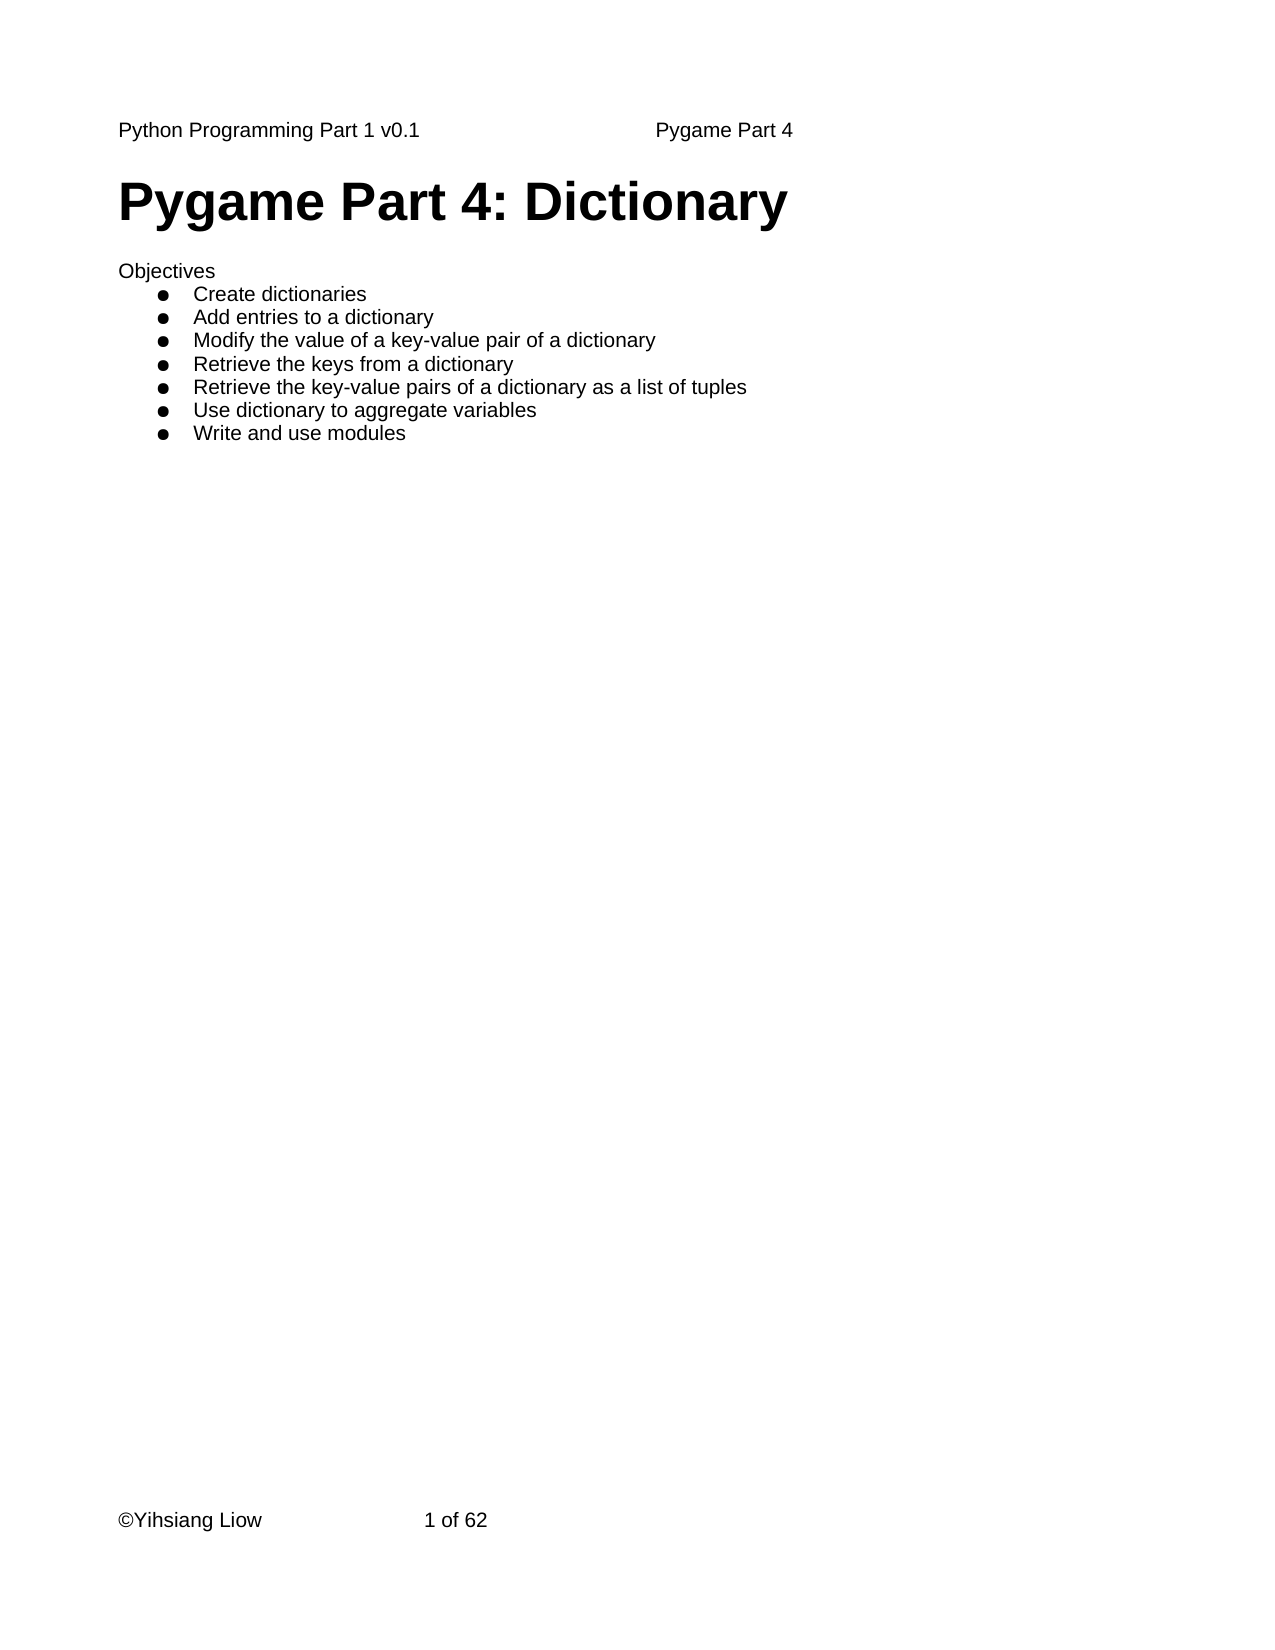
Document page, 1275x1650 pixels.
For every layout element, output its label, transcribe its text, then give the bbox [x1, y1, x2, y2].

list Retrieve the key-value pairs of a dictionary as a list of tuples [156, 375, 793, 399]
list Write and use modules [156, 422, 793, 445]
list Modify the value of a key-value pair of a dictionary [156, 329, 793, 352]
text Objectives [118, 259, 793, 282]
list Use dictionary to aggregate variables [156, 399, 793, 422]
list Add entries to a dictionary [156, 306, 793, 329]
text Pygame Part 4: Dictionary [118, 171, 793, 231]
list Retrieve the keys from a dictionary [156, 352, 793, 375]
list Create dictionaries [156, 282, 793, 306]
